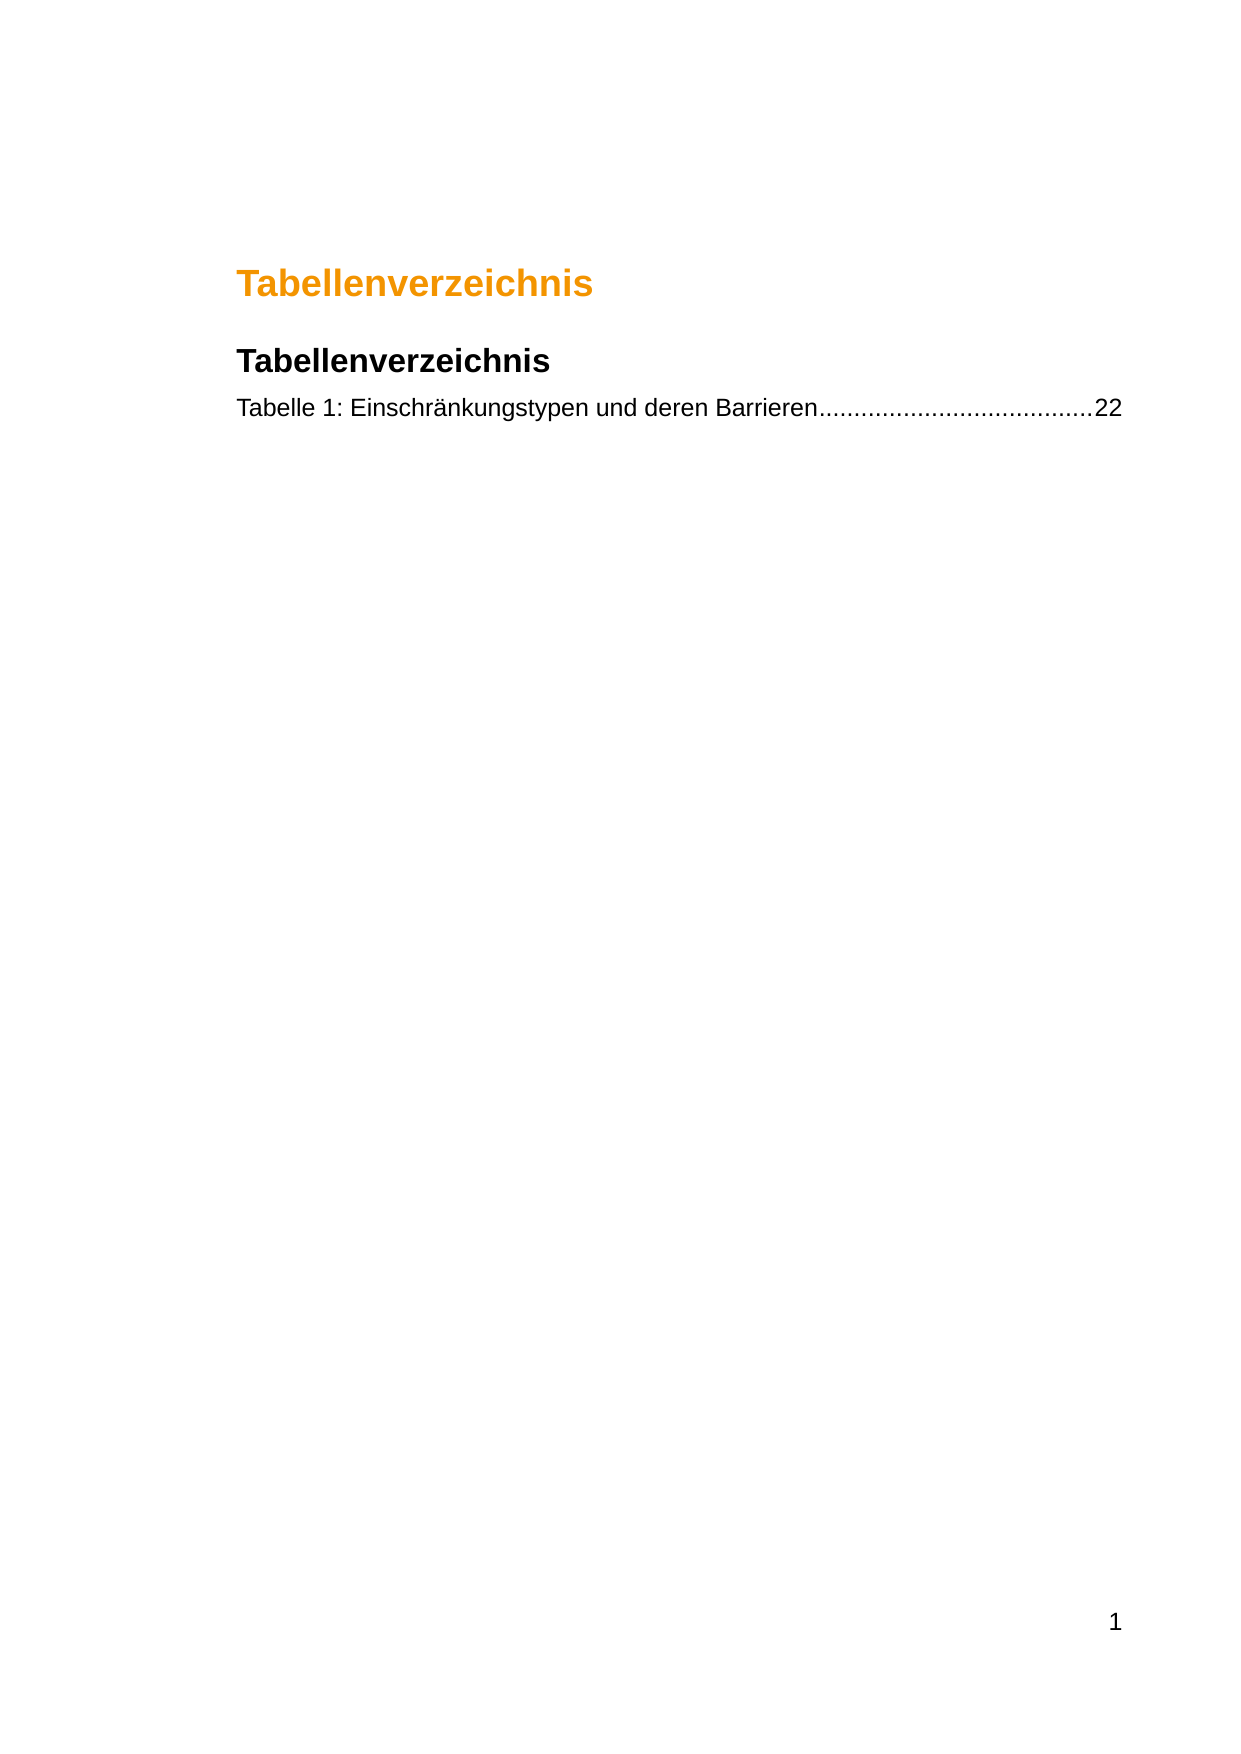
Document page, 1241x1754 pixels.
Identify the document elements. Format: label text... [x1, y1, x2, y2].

subtitle Tabellenverzeichnis [236, 260, 1122, 304]
subtitle Tabellenverzeichnis [236, 342, 1122, 380]
text Tabelle 1: Einschränkungstypen und deren Barrieren 22 [236, 392, 1122, 421]
